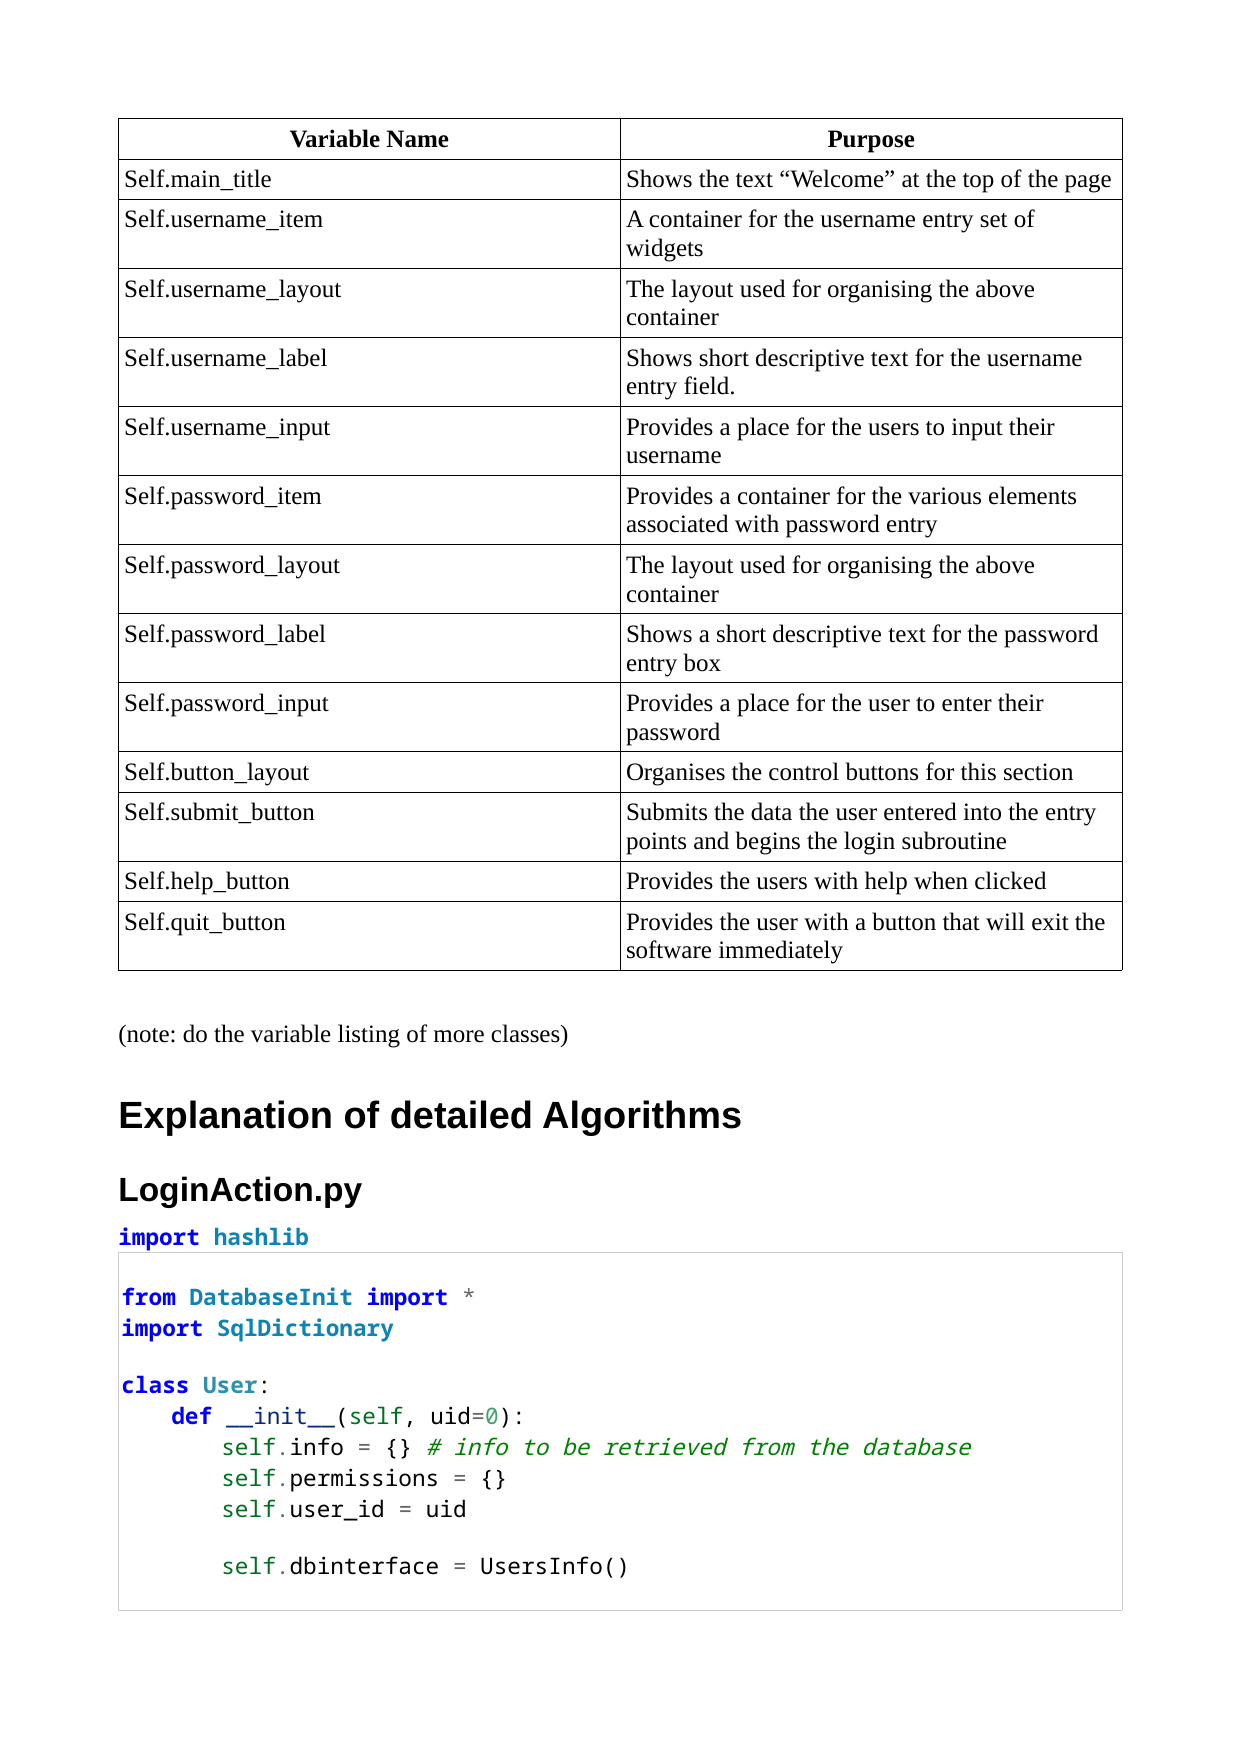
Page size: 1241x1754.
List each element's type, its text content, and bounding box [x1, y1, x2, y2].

table_cell Self.username_item [119, 200, 620, 268]
table_cell Self.username_layout [119, 269, 620, 337]
table_cell Self.button_layout [119, 752, 620, 792]
table_cell The layout used for organising the above container [621, 545, 1122, 613]
table_cell Organises the control buttons for this section [621, 752, 1122, 792]
text class User: [119, 1366, 1122, 1397]
table_cell Shows the text “Welcome” at the top of the page [621, 160, 1122, 199]
table_cell Shows short descriptive text for the username entry field. [621, 338, 1122, 406]
table_cell Self.password_label [119, 614, 620, 682]
table_cell Self.submit_button [119, 793, 620, 861]
table_cell Provides a place for the users to input their username [621, 407, 1122, 475]
text self.user_id = uid [119, 1490, 1122, 1524]
text import hashlib [118, 1221, 1122, 1252]
table_cell Self.username_input [119, 407, 620, 475]
table_cell Self.username_label [119, 338, 620, 406]
text import SqlDictionary [119, 1309, 1122, 1343]
text self.permissions = {} [119, 1459, 1122, 1490]
text def __init__(self, uid=0): [119, 1397, 1122, 1428]
table_cell Self.help_button [119, 862, 620, 901]
table_header Variable Name [119, 119, 620, 158]
table_cell Self.quit_button [119, 902, 620, 970]
table_cell Self.password_item [119, 476, 620, 544]
table_cell Self.password_input [119, 683, 620, 751]
table_cell Self.main_title [119, 160, 620, 199]
table_cell Self.password_layout [119, 545, 620, 613]
table_cell A container for the username entry set of widgets [621, 200, 1122, 268]
table_cell Shows a short descriptive text for the password entry box [621, 614, 1122, 682]
text (note: do the variable listing of more classes) [118, 1019, 1122, 1048]
text self.info = {} # info to be retrieved from the database [119, 1428, 1122, 1459]
table_header Purpose [621, 119, 1122, 158]
table_cell Submits the data the user entered into the entry points and begins the login subroutine [621, 793, 1122, 861]
subtitle LoginAction.py [118, 1170, 1122, 1209]
table_cell Provides a place for the user to enter their password [621, 683, 1122, 751]
table_cell The layout used for organising the above container [621, 269, 1122, 337]
text from DatabaseInit import * [119, 1278, 1122, 1309]
table_cell Provides the user with a button that will exit the software immediately [621, 902, 1122, 970]
text self.dbinterface = UsersInfo() [119, 1547, 1122, 1581]
subtitle Explanation of detailed Algorithms [118, 1093, 1122, 1137]
table_cell Provides the users with help when clicked [621, 862, 1122, 901]
table_cell Provides a container for the various elements associated with password entry [621, 476, 1122, 544]
